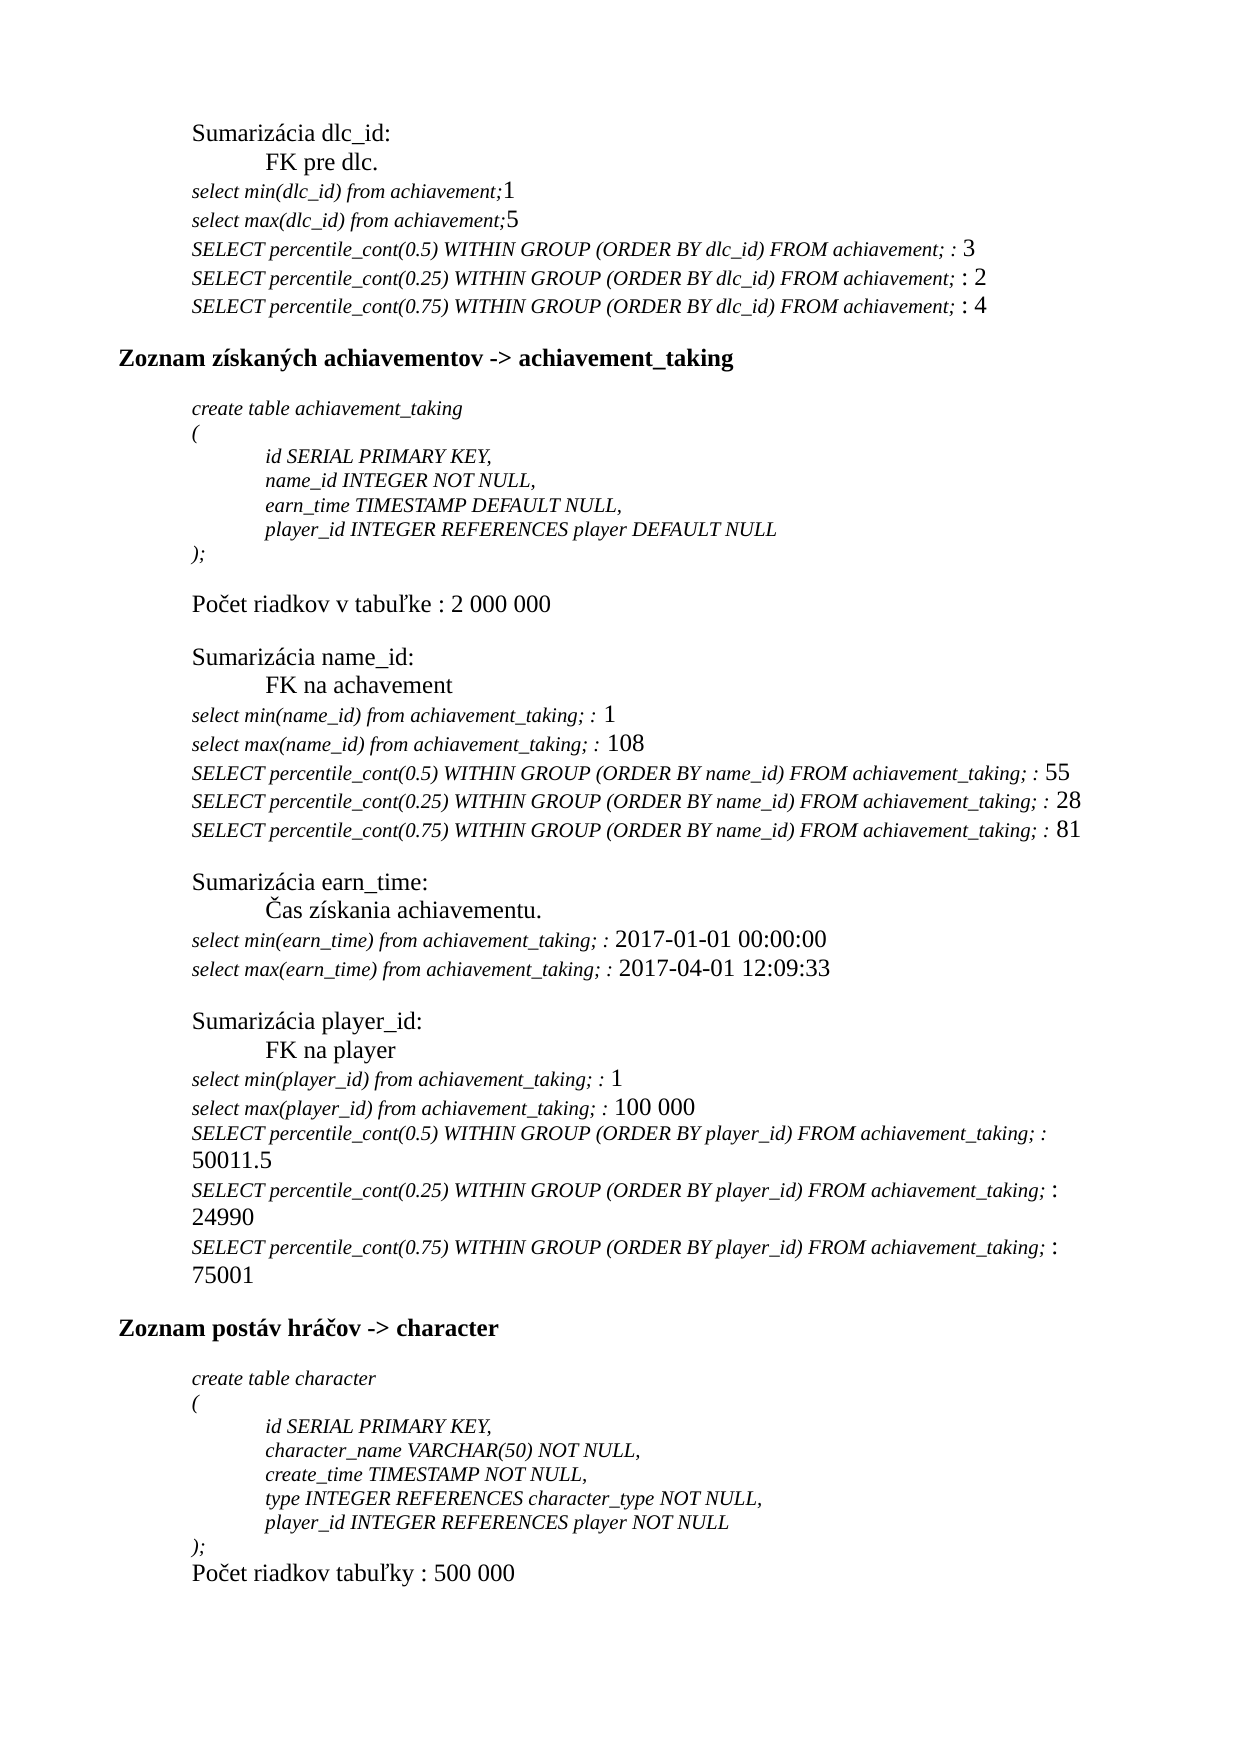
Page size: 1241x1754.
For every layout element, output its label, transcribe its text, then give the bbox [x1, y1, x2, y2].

text Počet riadkov tabuľky : 500 000 [192, 1558, 1122, 1587]
text Sumarizácia earn_time: [192, 867, 1122, 896]
text player_id INTEGER REFERENCES player DEFAULT NULL [192, 517, 1122, 541]
text SELECT percentile_cont(0.25) WITHIN GROUP (ORDER BY name_id) FROM achiavement_taking; : 28 [192, 785, 1122, 814]
text player_id INTEGER REFERENCES player NOT NULL [192, 1510, 1122, 1534]
text Počet riadkov v tabuľke : 2 000 000 [192, 589, 1122, 617]
text Zoznam získaných achiavementov -> achiavement_taking [118, 343, 1122, 372]
text SELECT percentile_cont(0.75) WITHIN GROUP (ORDER BY name_id) FROM achiavement_taking; : 81 [192, 814, 1122, 843]
text SELECT percentile_cont(0.25) WITHIN GROUP (ORDER BY player_id) FROM achiavement_taking; : 24990 [192, 1174, 1122, 1231]
text Sumarizácia player_id: [192, 1006, 1122, 1035]
text select min(earn_time) from achiavement_taking; : 2017-01-01 00:00:00 [192, 924, 1122, 953]
text SELECT percentile_cont(0.75) WITHIN GROUP (ORDER BY dlc_id) FROM achiavement; : 4 [192, 291, 1122, 319]
text SELECT percentile_cont(0.25) WITHIN GROUP (ORDER BY dlc_id) FROM achiavement; : 2 [192, 262, 1122, 291]
text name_id INTEGER NOT NULL, [192, 468, 1122, 492]
text character_name VARCHAR(50) NOT NULL, [192, 1438, 1122, 1462]
text ); [192, 1534, 1122, 1558]
text create table character [192, 1366, 1122, 1390]
text select max(name_id) from achiavement_taking; : 108 [192, 728, 1122, 757]
text select max(earn_time) from achiavement_taking; : 2017-04-01 12:09:33 [192, 953, 1122, 982]
text Sumarizácia dlc_id: [192, 118, 1122, 147]
text FK na achavement [192, 670, 1122, 699]
text SELECT percentile_cont(0.5) WITHIN GROUP (ORDER BY player_id) FROM achiavement_taking; : 50011.5 [192, 1121, 1122, 1174]
text FK pre dlc. [192, 147, 1122, 176]
text id SERIAL PRIMARY KEY, [192, 1414, 1122, 1438]
text create table achiavement_taking [192, 396, 1122, 420]
text select max(dlc_id) from achiavement;5 [192, 204, 1122, 233]
text select min(dlc_id) from achiavement;1 [192, 176, 1122, 204]
text id SERIAL PRIMARY KEY, [192, 444, 1122, 468]
text Sumarizácia name_id: [192, 642, 1122, 670]
text Zoznam postáv hráčov -> character [118, 1313, 1122, 1342]
text SELECT percentile_cont(0.5) WITHIN GROUP (ORDER BY dlc_id) FROM achiavement; : 3 [192, 233, 1122, 262]
text FK na player [192, 1035, 1122, 1063]
text create_time TIMESTAMP NOT NULL, [192, 1462, 1122, 1486]
text type INTEGER REFERENCES character_type NOT NULL, [192, 1486, 1122, 1510]
text earn_time TIMESTAMP DEFAULT NULL, [192, 492, 1122, 517]
text SELECT percentile_cont(0.75) WITHIN GROUP (ORDER BY player_id) FROM achiavement_taking; : 75001 [192, 1231, 1122, 1289]
text Čas získania achiavementu. [192, 896, 1122, 924]
text select min(name_id) from achiavement_taking; : 1 [192, 699, 1122, 728]
text select max(player_id) from achiavement_taking; : 100 000 [192, 1092, 1122, 1121]
text select min(player_id) from achiavement_taking; : 1 [192, 1063, 1122, 1092]
text ); [192, 541, 1122, 565]
text ( [192, 1390, 1122, 1414]
text SELECT percentile_cont(0.5) WITHIN GROUP (ORDER BY name_id) FROM achiavement_taking; : 55 [192, 757, 1122, 785]
text ( [192, 420, 1122, 444]
